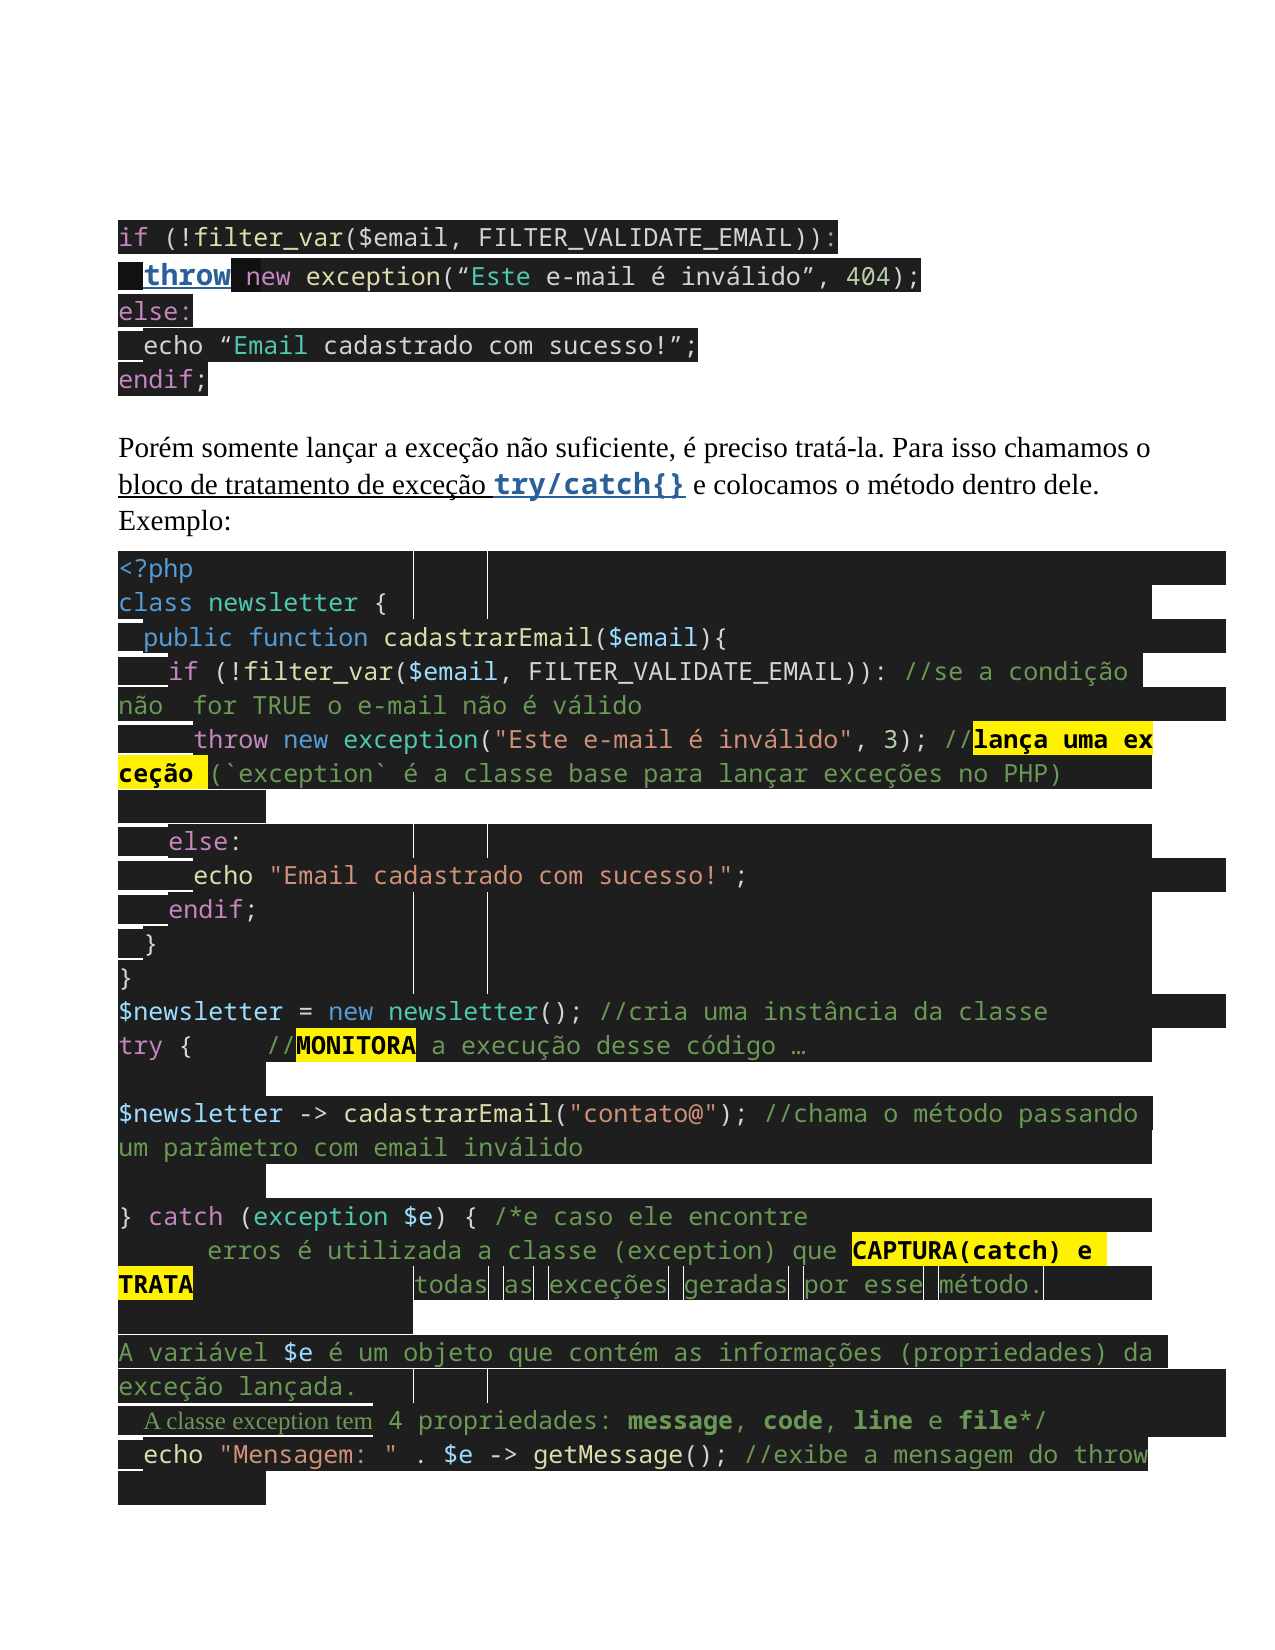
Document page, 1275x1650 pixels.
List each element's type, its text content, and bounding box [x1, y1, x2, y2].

text endif; [118, 892, 1157, 926]
text echo "Mensagem: " . $e -> getMessage(); //exibe a mensagem do throw [118, 1437, 1157, 1505]
text } [118, 926, 1157, 960]
text } catch (exception $e) { /*e caso ele encontre erros é utilizada a classe (exception) que CAPTURA(catch) e TRATA todas as exceções geradas por esse método. [118, 1198, 1157, 1334]
text } [118, 960, 1157, 994]
text class newsletter { [118, 585, 1157, 619]
text try { //MONITORA a execução desse código … [118, 1028, 1157, 1096]
text A variável $e é um objeto que contém as informações (propriedades) da exceção lançada. [118, 1334, 1157, 1403]
text else: [118, 823, 1157, 858]
text $newsletter -> cadastrarEmail("contato@"); //chama o método passando um parâmetro com email inválido [118, 1096, 1157, 1198]
text else: [118, 293, 1157, 327]
text throw new exception(“Este e-mail é inválido”, 404); [118, 254, 1157, 293]
text public function cadastrarEmail($email){ [118, 619, 1157, 653]
text Porém somente lançar a exceção não suficiente, é preciso tratá-la. Para isso chamamos o bloco de tratamento de exceção try/catch{} e colocamos o método dentro dele. Exemplo: [118, 430, 1157, 536]
text $newsletter = new newsletter(); //cria uma instância da classe [118, 994, 1157, 1028]
text endif; [118, 362, 1157, 396]
text echo “Email cadastrado com sucesso!”; [118, 327, 1157, 362]
text <?php [118, 551, 1157, 585]
text if (!filter_var($email, FILTER_VALIDATE_EMAIL)): [118, 220, 1157, 254]
text if (!filter_var($email, FILTER_VALIDATE_EMAIL)): //se a condição não for TRUE o e-mail não é válido [118, 653, 1157, 721]
text A classe exception tem 4 propriedades: message, code, line e file*/ [118, 1403, 1157, 1437]
text throw new exception("Este e-mail é inválido", 3); //lança uma exceção (`exception` é a classe base para lançar exceções no PHP) [118, 721, 1157, 823]
text echo "Email cadastrado com sucesso!"; [118, 858, 1157, 892]
